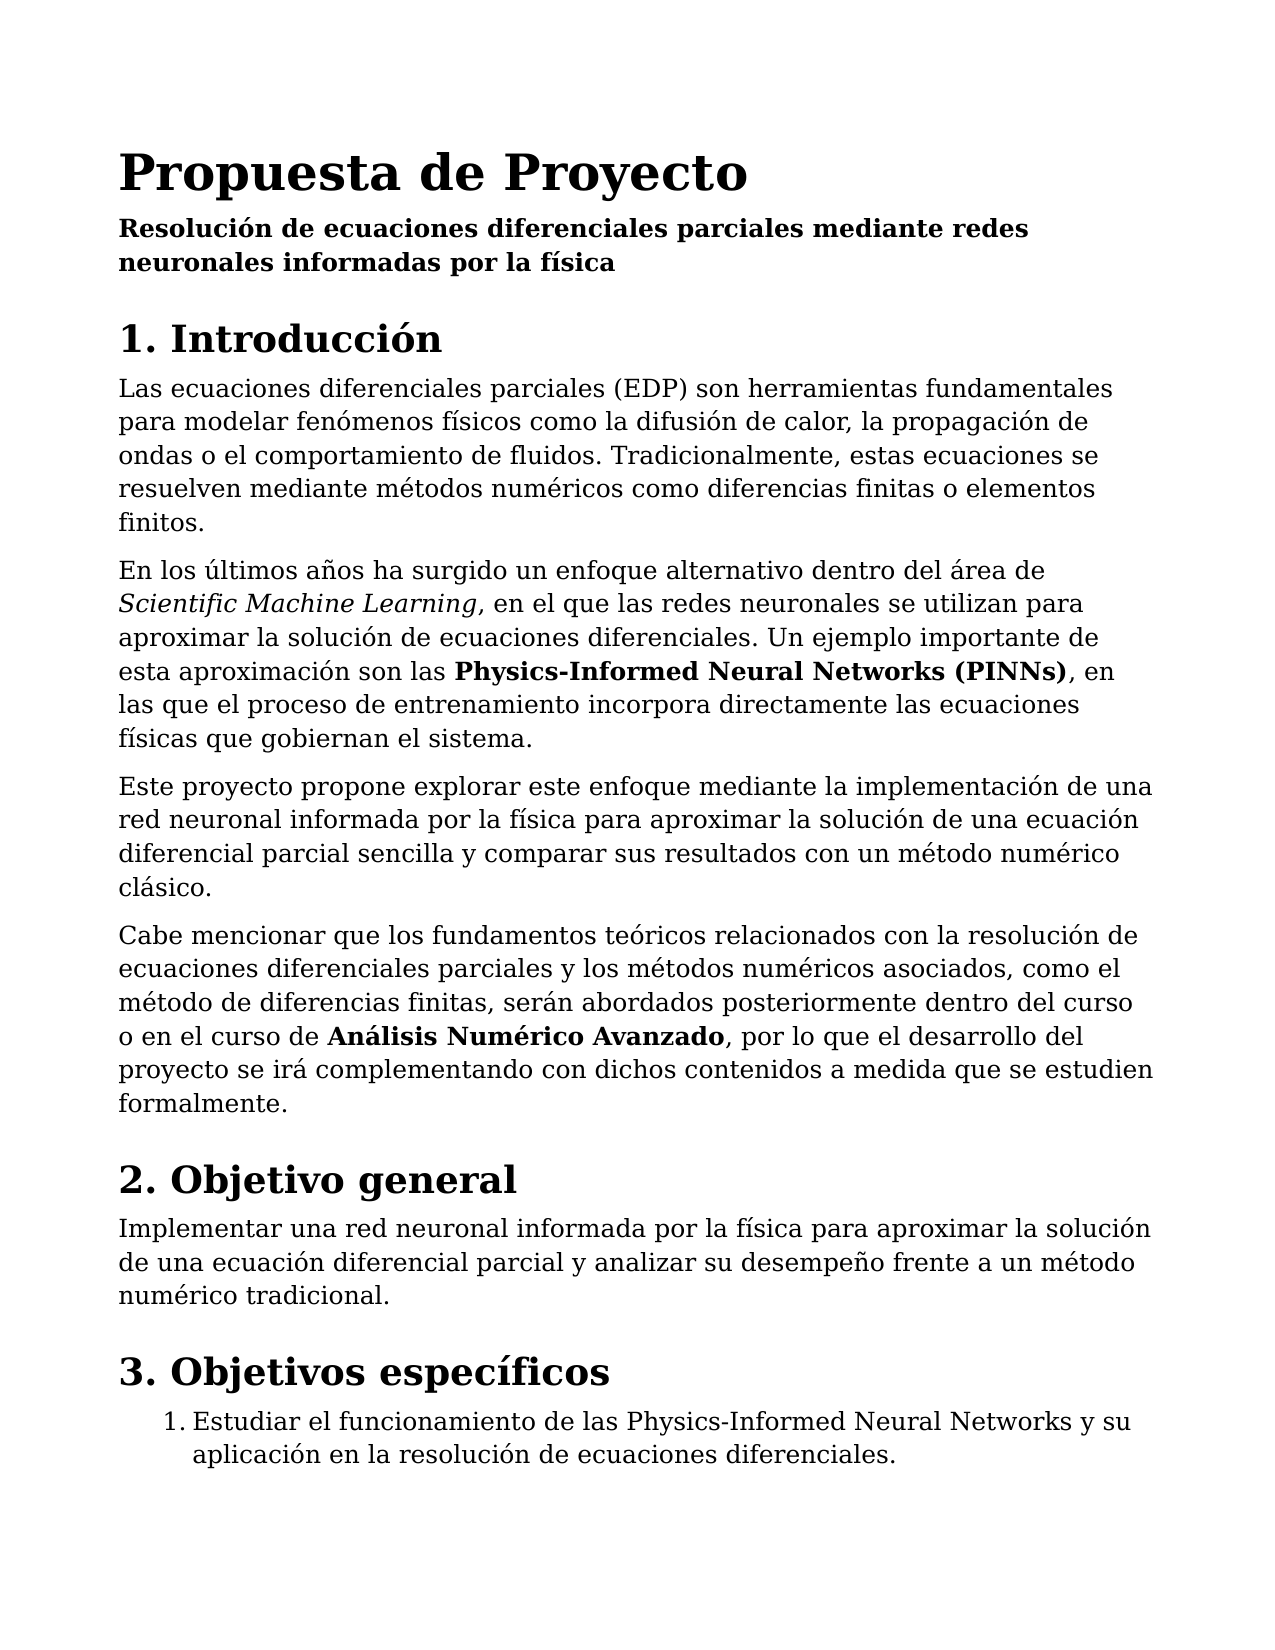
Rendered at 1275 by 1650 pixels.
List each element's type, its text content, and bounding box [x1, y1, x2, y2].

text Cabe mencionar que los fundamentos teóricos relacionados con la resolución de ecuaciones diferenciales parciales y los métodos numéricos asociados, como el método de diferencias finitas, serán abordados posteriormente dentro del curso o en el curso de Análisis Numérico Avanzado, por lo que el desarrollo del proyecto se irá complementando con dichos contenidos a medida que se estudien formalmente. [118, 921, 1157, 1118]
subtitle 1. Introducción [118, 317, 1157, 361]
subtitle 3. Objetivos específicos [118, 1350, 1157, 1394]
text Resolución de ecuaciones diferenciales parciales mediante redes neuronales informadas por la física [118, 214, 1157, 277]
text En los últimos años ha surgido un enfoque alternativo dentro del área de Scientific Machine Learning, en el que las redes neuronales se utilizan para aproximar la solución de ecuaciones diferenciales. Un ejemplo importante de esta aproximación son las Physics-Informed Neural Networks (PINNs), en las que el proceso de entrenamiento incorpora directamente las ecuaciones físicas que gobiernan el sistema. [118, 556, 1157, 753]
text Las ecuaciones diferenciales parciales (EDP) son herramientas fundamentales para modelar fenómenos físicos como la difusión de calor, la propagación de ondas o el comportamiento de fluidos. Tradicionalmente, estas ecuaciones se resuelven mediante métodos numéricos como diferencias finitas o elementos finitos. [118, 374, 1157, 537]
subtitle Propuesta de Proyecto [118, 143, 1157, 202]
text Este proyecto propone explorar este enfoque mediante la implementación de una red neuronal informada por la física para aproximar la solución de una ecuación diferencial parcial sencilla y comparar sus resultados con un método numérico clásico. [118, 772, 1157, 902]
subtitle 2. Objetivo general [118, 1158, 1157, 1202]
text Implementar una red neuronal informada por la física para aproximar la solución de una ecuación diferencial parcial y analizar su desempeño frente a un método numérico tradicional. [118, 1214, 1157, 1311]
list Estudiar el funcionamiento de las Physics-Informed Neural Networks y su aplicación en la resolución de ecuaciones diferenciales. [162, 1407, 1157, 1470]
